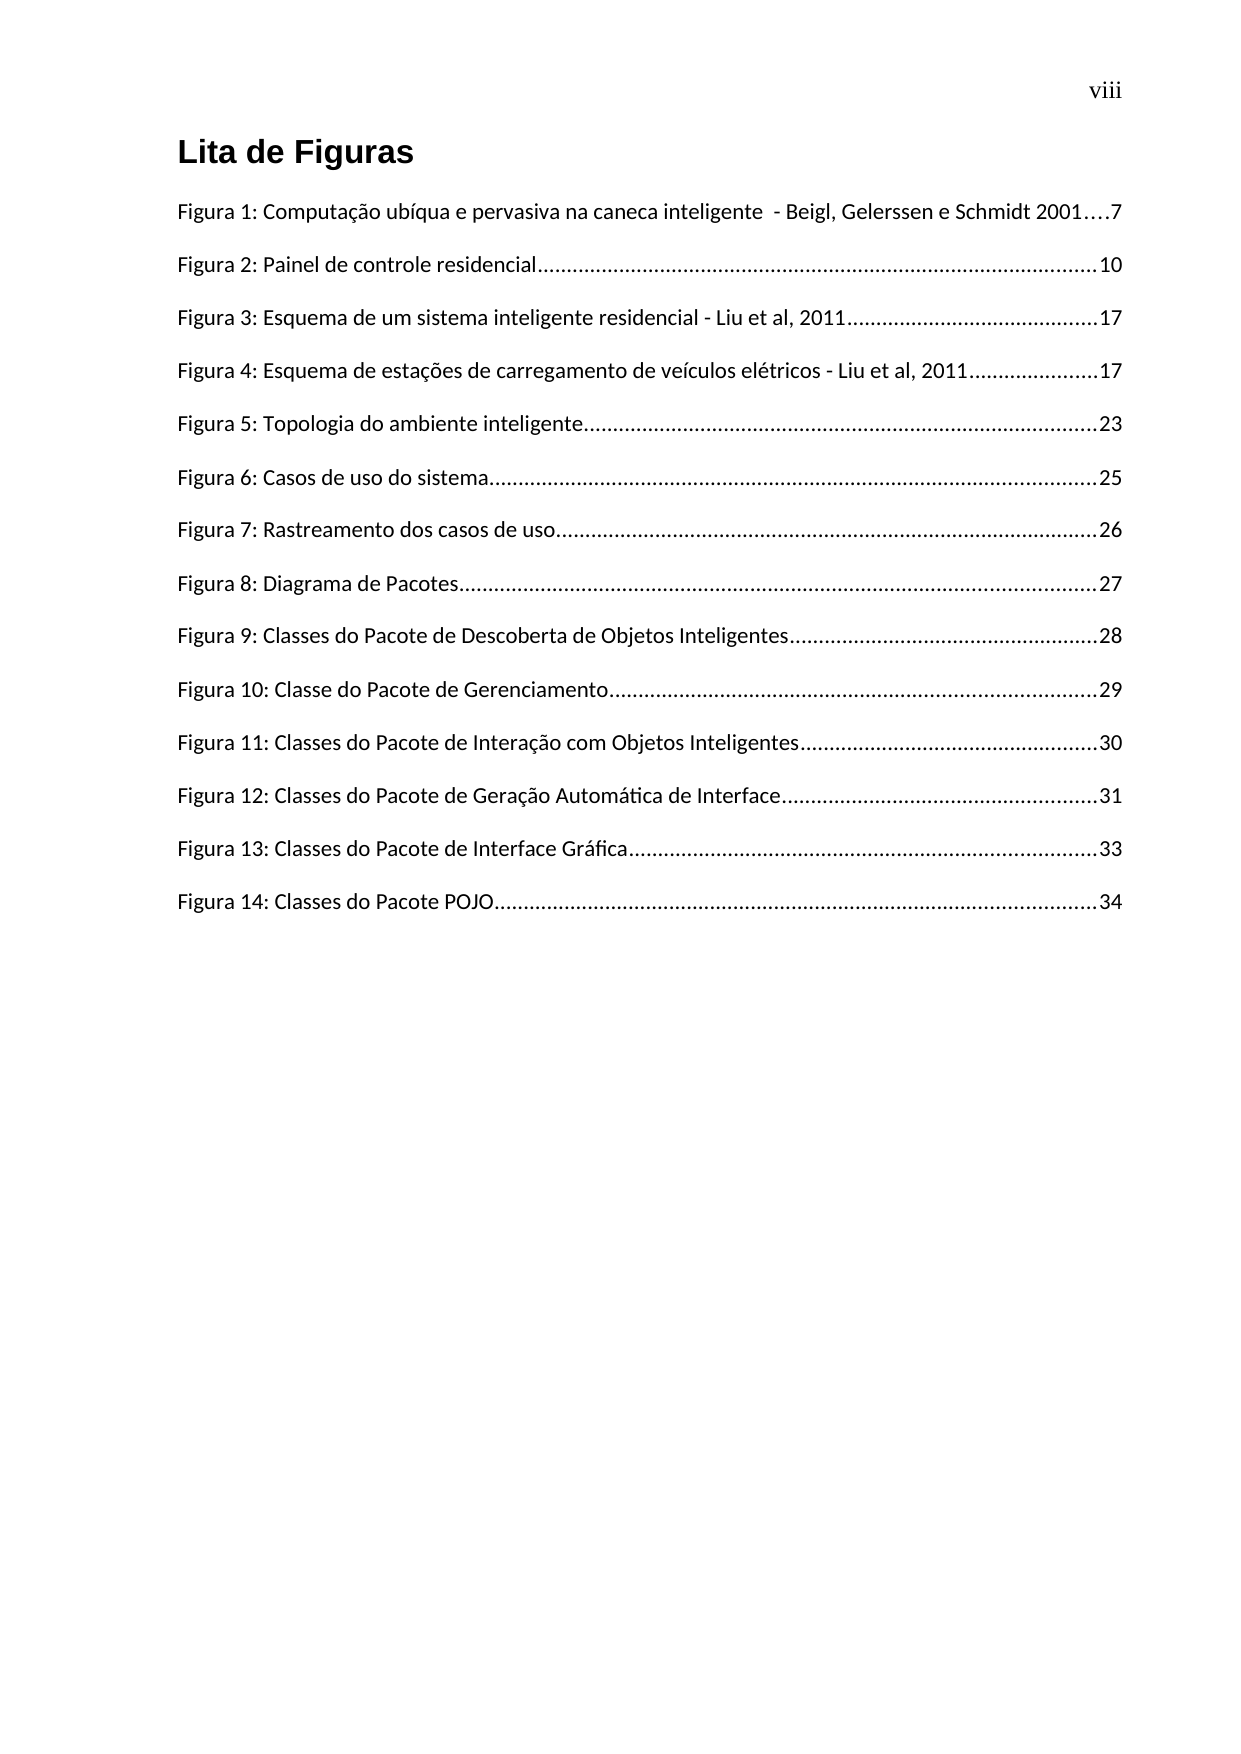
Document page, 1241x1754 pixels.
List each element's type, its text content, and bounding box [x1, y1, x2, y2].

text Figura 12: Classes do Pacote de Geração Automática de Interface 31 [177, 781, 1122, 809]
text Figura 3: Esquema de um sistema inteligente residencial - Liu et al, 2011 17 [177, 303, 1122, 332]
text Figura 9: Classes do Pacote de Descoberta de Objetos Inteligentes 28 [177, 622, 1122, 650]
text Figura 4: Esquema de estações de carregamento de veículos elétricos - Liu et al, 2011 17 [177, 357, 1122, 384]
text Figura 8: Diagrama de Pacotes 27 [177, 569, 1122, 597]
text Figura 2: Painel de controle residencial 10 [177, 251, 1122, 278]
subtitle Lita de Figuras [177, 132, 1122, 171]
text Figura 6: Casos de uso do sistema 25 [177, 463, 1122, 491]
text Figura 5: Topologia do ambiente inteligente. 23 [177, 409, 1122, 438]
text Figura 14: Classes do Pacote POJO 34 [177, 887, 1122, 915]
text Figura 13: Classes do Pacote de Interface Gráfica 33 [177, 834, 1122, 862]
text Figura 7: Rastreamento dos casos de uso. 26 [177, 516, 1122, 544]
text Figura 1: Computação ubíqua e pervasiva na caneca inteligente - Beigl, Gelerssen e Schmidt 2001 7 [177, 197, 1122, 226]
text Figura 11: Classes do Pacote de Interação com Objetos Inteligentes 30 [177, 728, 1122, 756]
text Figura 10: Classe do Pacote de Gerenciamento 29 [177, 675, 1122, 703]
